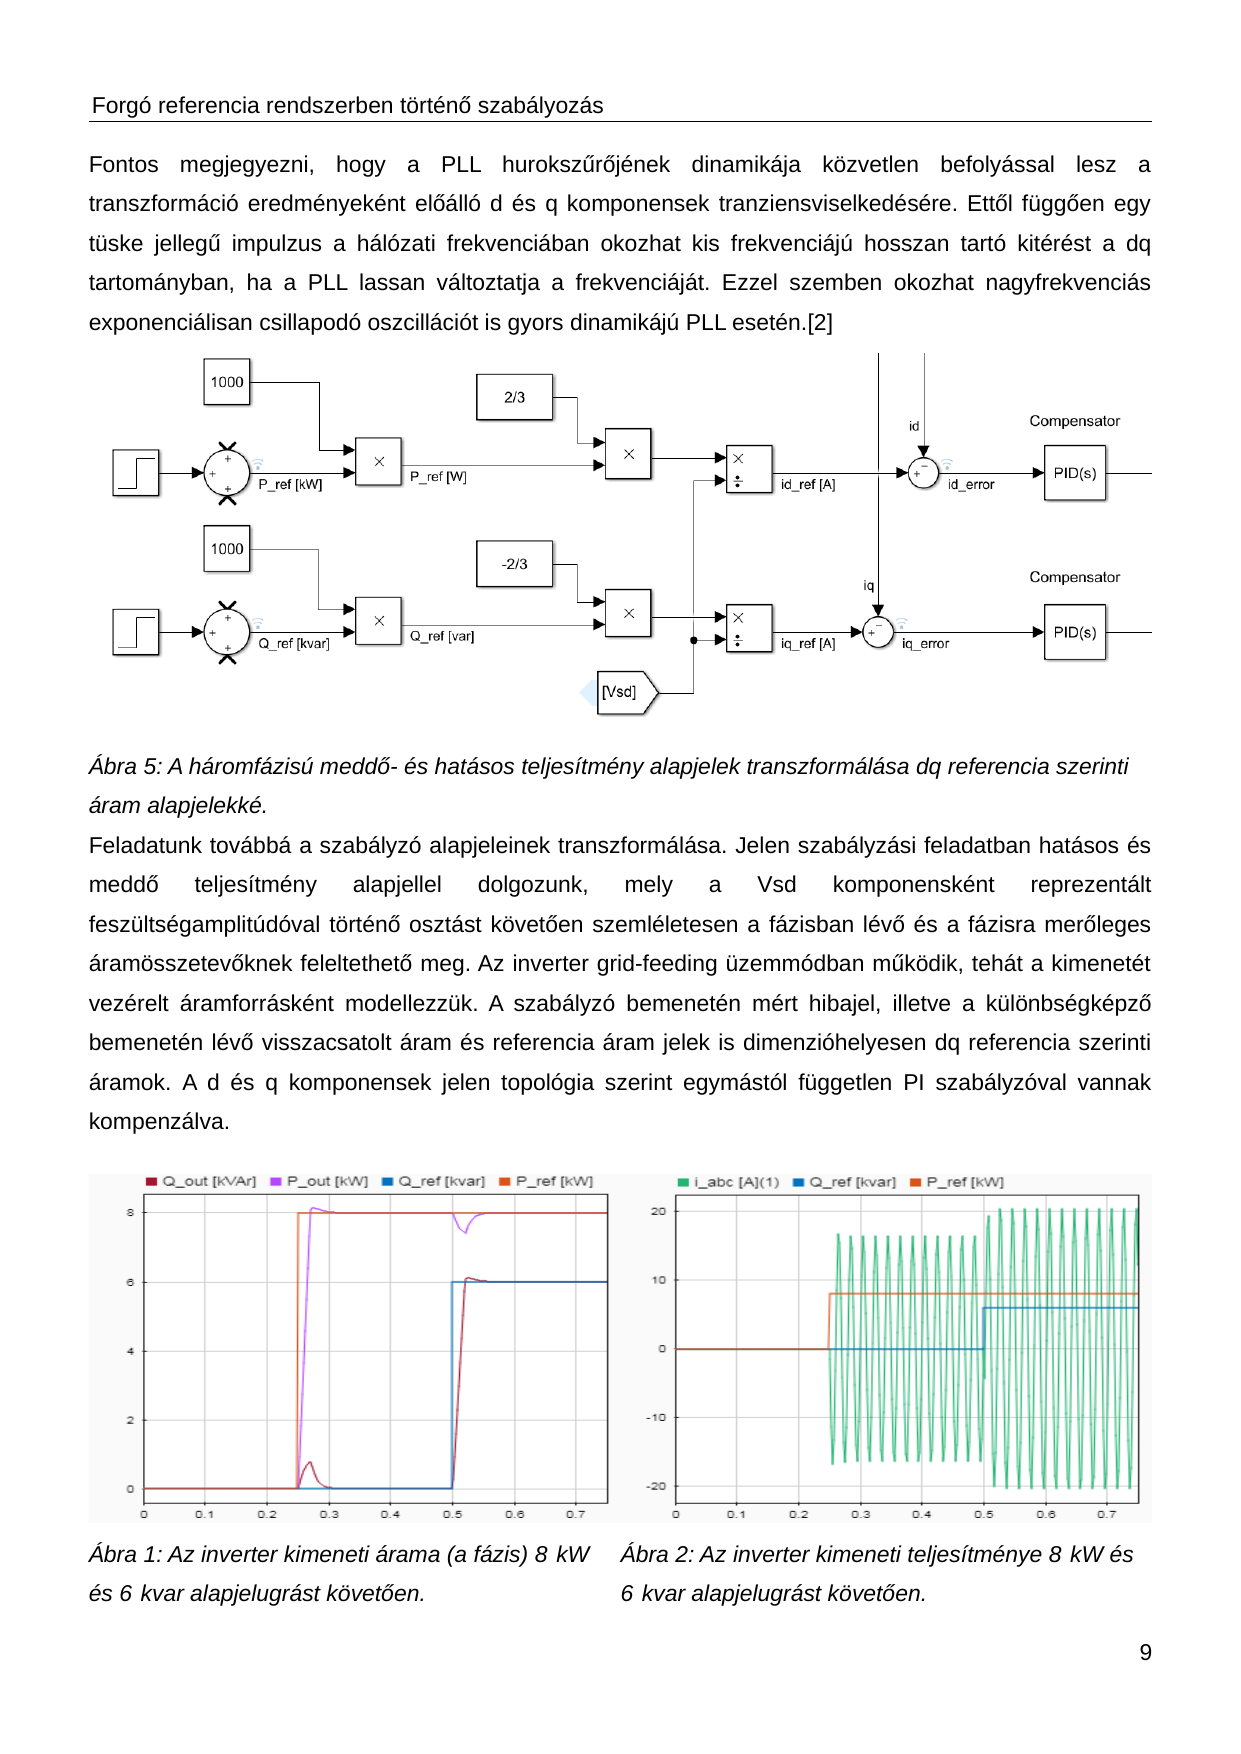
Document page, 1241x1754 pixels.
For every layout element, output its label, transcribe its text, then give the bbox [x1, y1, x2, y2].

text Ábra 5: A háromfázisú meddő- és hatásos teljesítmény alapjelek transzformálása dq referencia szerinti áram alapjelekké. [88, 718, 1152, 819]
text Feladatunk továbbá a szabályzó alapjeleinek transzformálása. Jelen szabályzási feladatban hatásos és meddő teljesítmény alapjellel dolgozunk, mely a Vsd komponensként reprezentált feszültségamplitúdóval történő osztást követően szemléletesen a fázisban lévő és a fázisra merőleges áramösszetevőknek feleltethető meg. Az inverter grid-feeding üzemmódban működik, tehát a kimenetét vezérelt áramforrásként modellezzük. A szabályzó bemenetén mért hibajel, illetve a különbségképző bemenetén lévő visszacsatolt áram és referencia áram jelek is dimenzióhelyesen dq referencia szerinti áramok. A d és q komponensek jelen topológia szerint egymástól független PI szabályzóval vannak kompenzálva. [88, 819, 1152, 1134]
picture [88, 1174, 1152, 1523]
text Ábra 1: Az inverter kimeneti árama (a fázis) 8 kW és 6 kvar alapjelugrást követően. [88, 1523, 620, 1607]
text Fontos megjegyezni, hogy a PLL hurokszűrőjének dinamikája közvetlen befolyással lesz a transzformáció eredményeként előálló d és q komponensek tranziensviselkedésére. Ettől függően egy tüske jellegű impulzus a hálózati frekvenciában okozhat kis frekvenciájú hosszan tartó kitérést a dq tartományban, ha a PLL lassan változtatja a frekvenciáját. Ezzel szemben okozhat nagyfrekvenciás exponenciálisan csillapodó oszcillációt is gyors dinamikájú PLL esetén.[2] [88, 151, 1152, 335]
text Ábra 2: Az inverter kimeneti teljesítménye 8 kW és 6 kvar alapjelugrást követően. [620, 1523, 1152, 1607]
picture [88, 353, 1152, 718]
